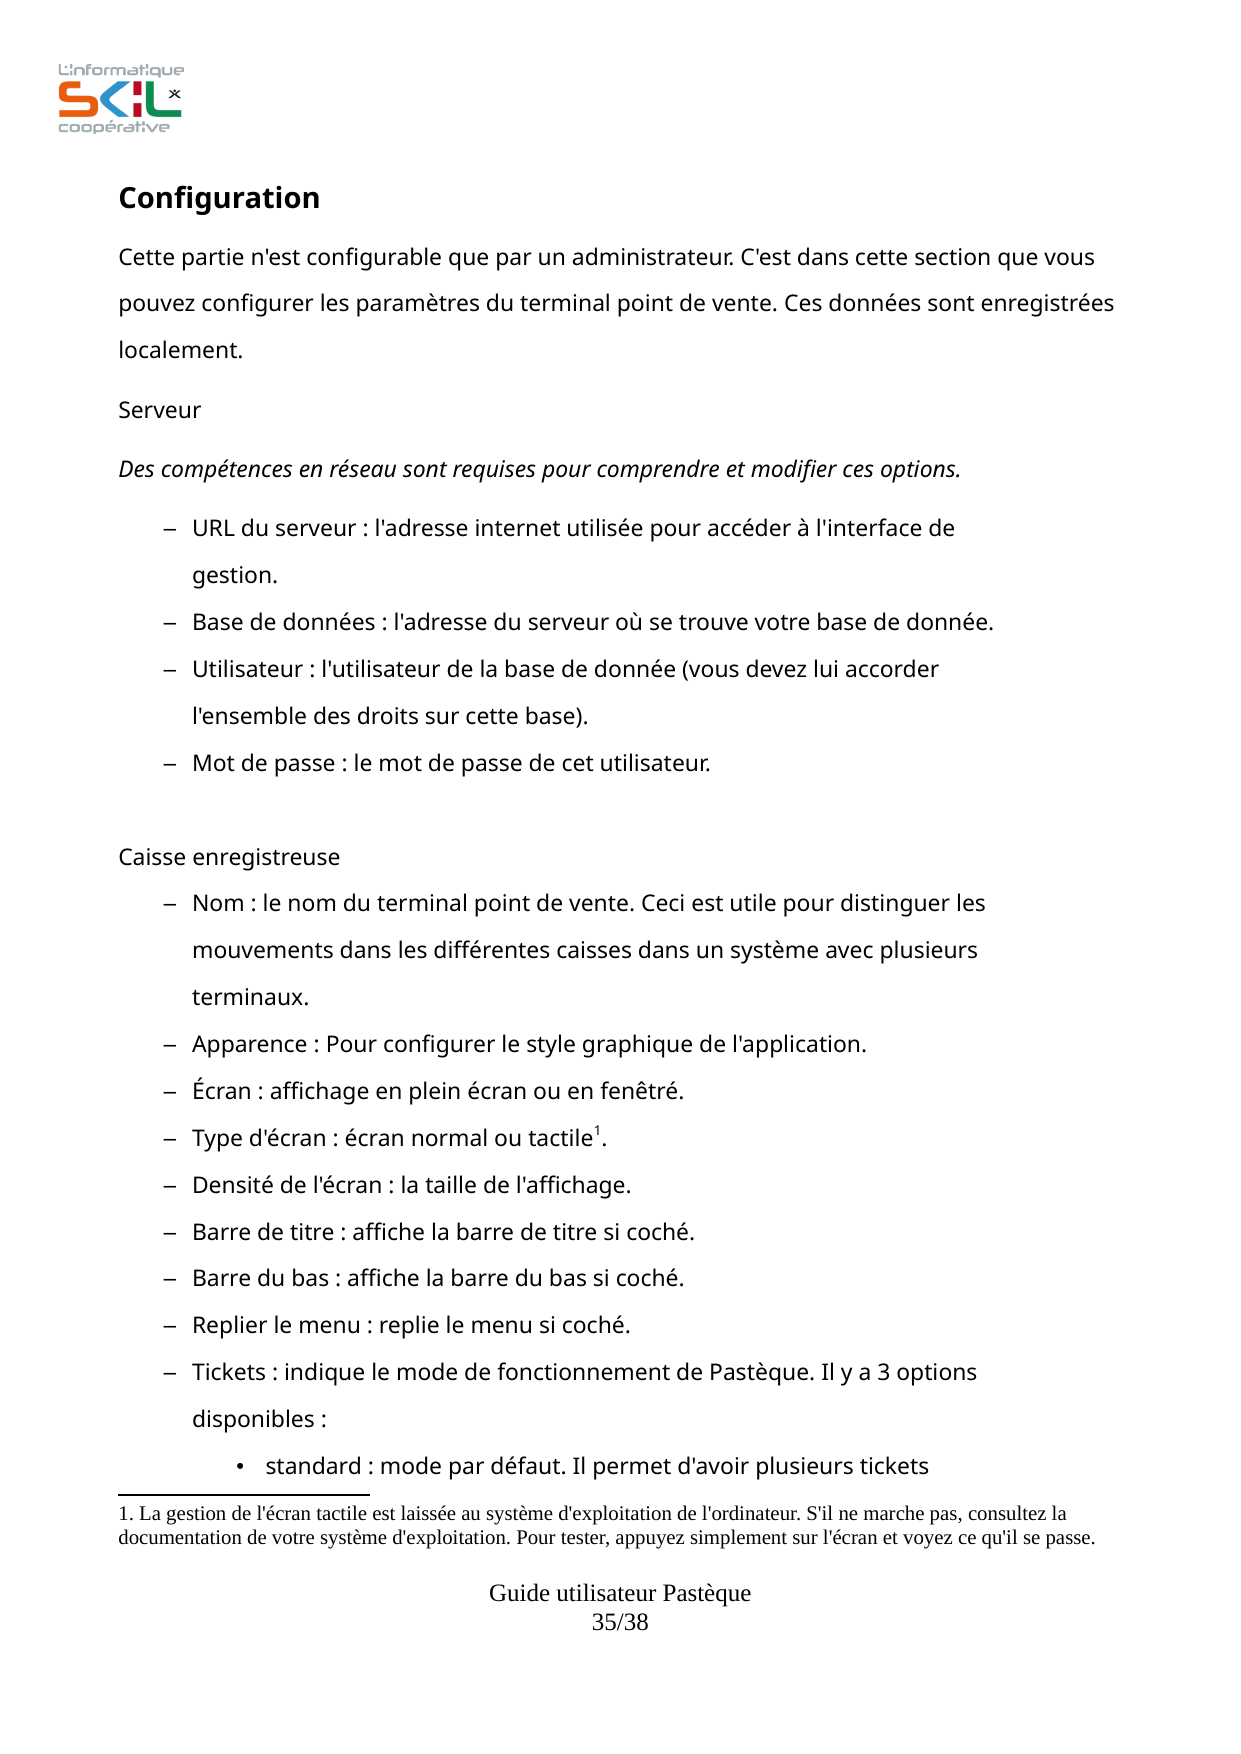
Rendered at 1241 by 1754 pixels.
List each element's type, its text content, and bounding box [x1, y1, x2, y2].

list Tickets : indique le mode de fonctionnement de Pastèque. Il y a 3 options disponibles : [162, 1356, 998, 1434]
text Serveur [118, 393, 1122, 425]
list Barre de titre : affiche la barre de titre si coché. [162, 1215, 998, 1247]
list Écran : affichage en plein écran ou en fenêtré. [162, 1075, 998, 1106]
list Utilisateur : l'utilisateur de la base de donnée (vous devez lui accorder l'ensemble des droits sur cette base). [162, 653, 998, 731]
list Replier le menu : replie le menu si coché. [162, 1309, 998, 1340]
list Type d'écran : écran normal ou tactile. [162, 1122, 998, 1153]
list Base de données : l'adresse du serveur où se trouve votre base de donnée. [162, 606, 998, 637]
list Barre du bas : affiche la barre du bas si coché. [162, 1262, 998, 1293]
list Mot de passe : le mot de passe de cet utilisateur. [162, 747, 998, 778]
list . La gestion de l'écran tactile est laissée au système d'exploitation de l'ordinateur. S'il ne marche pas, consultez la documentation de votre système d'exploitation. Pour tester, appuyez simplement sur l'écran et voyez ce qu'il se passe. [118, 1501, 1122, 1549]
list Apparence : Pour configurer le style graphique de l'application. [162, 1028, 998, 1059]
list standard : mode par défaut. Il permet d'avoir plusieurs tickets [236, 1450, 998, 1481]
list URL du serveur : l'adresse internet utilisée pour accéder à l'interface de gestion. [162, 512, 998, 590]
picture [58, 64, 184, 134]
subtitle Configuration [118, 177, 1122, 217]
list Densité de l'écran : la taille de l'affichage. [162, 1168, 998, 1200]
list Nom : le nom du terminal point de vente. Ceci est utile pour distinguer les mouvements dans les différentes caisses dans un système avec plusieurs terminaux. [162, 887, 998, 1012]
list Caisse enregistreuse [118, 840, 998, 872]
text Des compétences en réseau sont requises pour comprendre et modifier ces options. [118, 453, 1122, 484]
text Cette partie n'est configurable que par un administrateur. C'est dans cette section que vous pouvez configurer les paramètres du terminal point de vente. Ces données sont enregistrées localement. [118, 240, 1122, 365]
